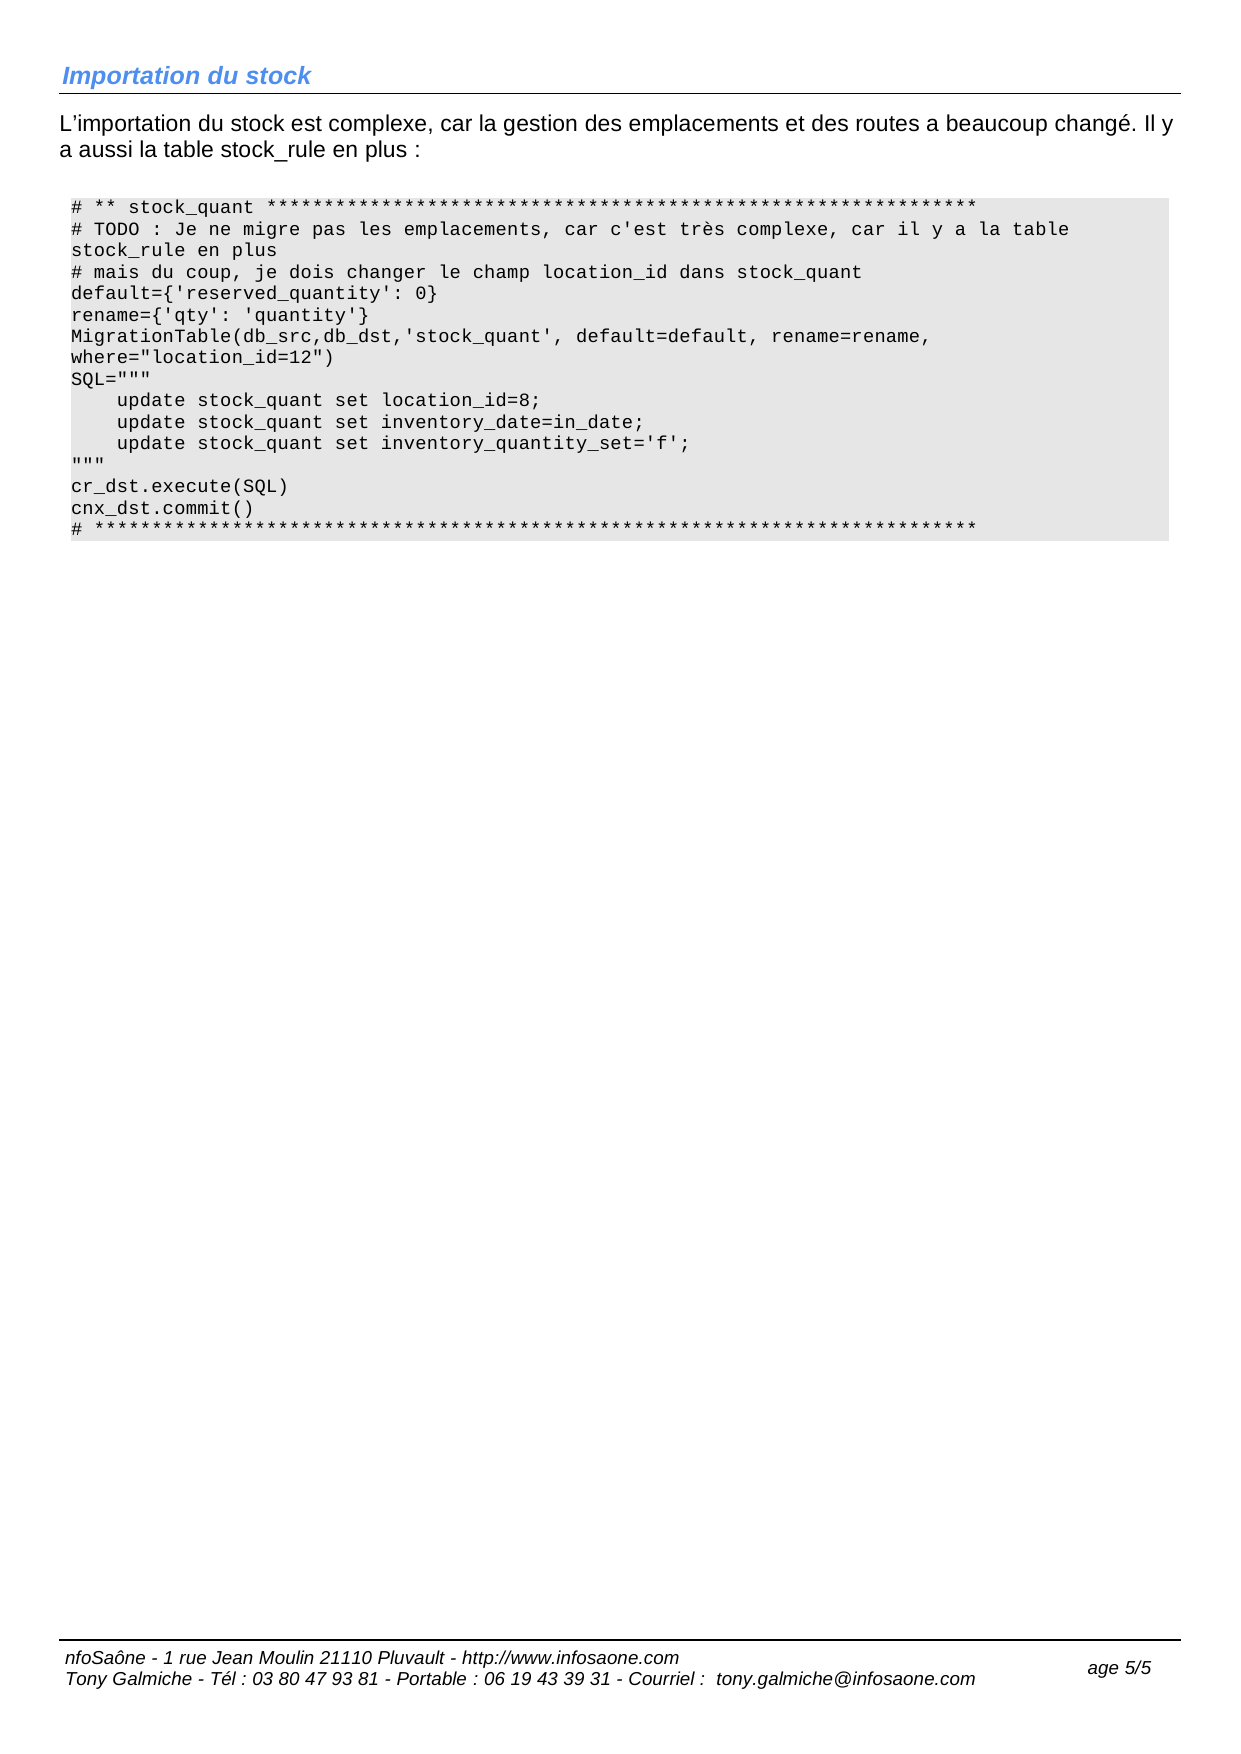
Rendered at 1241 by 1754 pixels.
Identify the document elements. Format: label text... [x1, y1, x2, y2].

text cnx_dst.commit() [71, 498, 1169, 519]
text update stock_quant set inventory_date=in_date; [71, 412, 1169, 434]
text update stock_quant set location_id=8; [71, 391, 1169, 412]
subtitle Importation du stock [59, 59, 1181, 93]
text cr_dst.execute(SQL) [71, 477, 1169, 498]
text rename={'qty': 'quantity'} [71, 305, 1169, 326]
text """ [71, 455, 1169, 477]
text # TODO : Je ne migre pas les emplacements, car c'est très complexe, car il y a la table stock_rule en plus [71, 219, 1169, 262]
text # ***************************************************************************** [71, 519, 1169, 541]
text update stock_quant set inventory_quantity_set='f'; [71, 434, 1169, 455]
text default={'reserved_quantity': 0} [71, 283, 1169, 305]
text # ** stock_quant ************************************************************** [71, 198, 1169, 219]
text SQL=""" [71, 369, 1169, 391]
text MigrationTable(db_src,db_dst,'stock_quant', default=default, rename=rename, where="location_id=12") [71, 326, 1169, 369]
text L’importation du stock est complexe, car la gestion des emplacements et des routes a beaucoup changé. Il y a aussi la table stock_rule en plus : [59, 111, 1181, 163]
text # mais du coup, je dois changer le champ location_id dans stock_quant [71, 262, 1169, 283]
